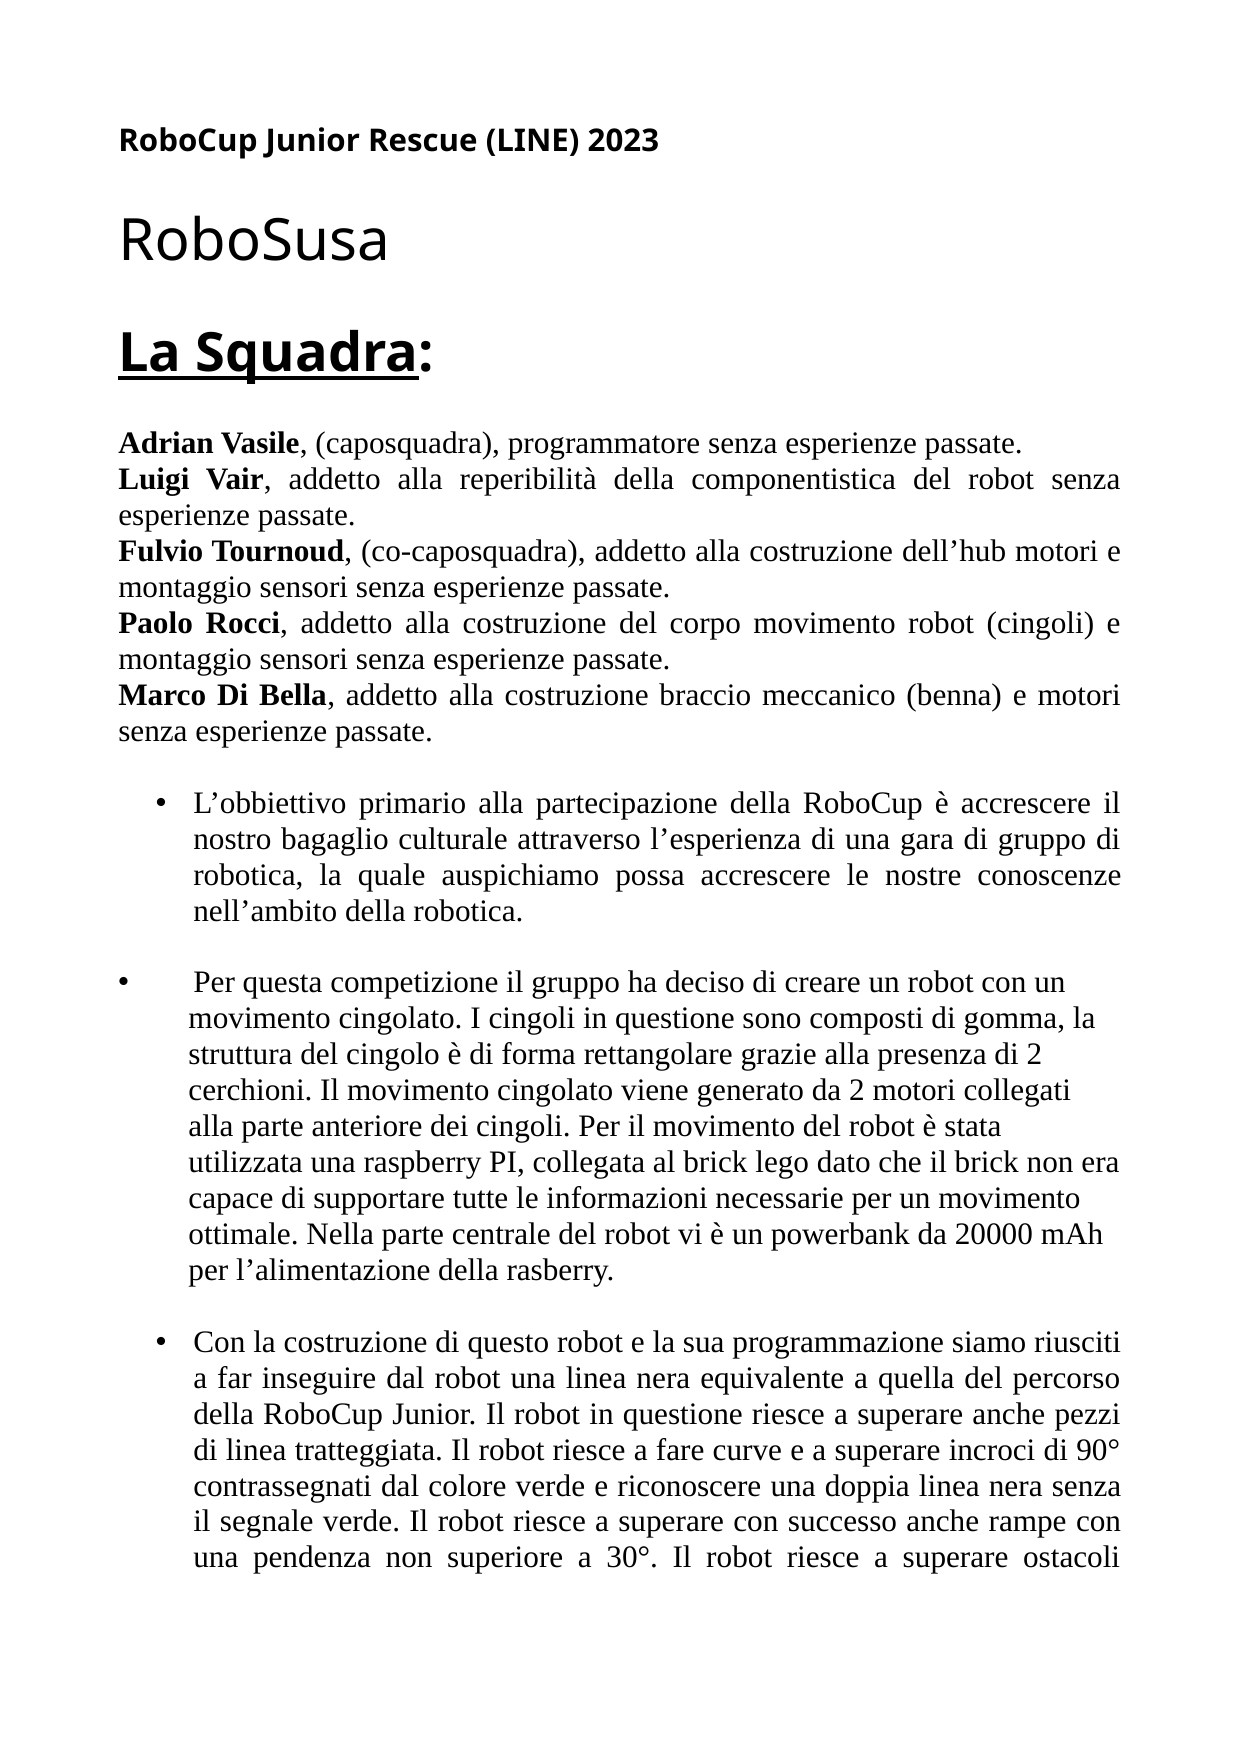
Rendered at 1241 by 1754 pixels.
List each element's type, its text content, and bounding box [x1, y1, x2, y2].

text RoboSusa [118, 198, 1122, 277]
text La Squadra: [118, 314, 1122, 388]
text capace di supportare tutte le informazioni necessarie per un movimento [118, 1179, 1122, 1215]
text Fulvio Tournoud, (co-caposquadra), addetto alla costruzione dell’hub motori e montaggio sensori senza esperienze passate. [118, 532, 1122, 604]
text cerchioni. Il movimento cingolato viene generato da 2 motori collegati [118, 1071, 1122, 1107]
text ottimale. Nella parte centrale del robot vi è un powerbank da 20000 mAh [118, 1215, 1122, 1251]
text per l’alimentazione della rasberry. [118, 1251, 1122, 1287]
text utilizzata una raspberry PI, collegata al brick lego dato che il brick non era [118, 1143, 1122, 1179]
text Marco Di Bella, addetto alla costruzione braccio meccanico (benna) e motori senza esperienze passate. [118, 676, 1122, 748]
list Per questa competizione il gruppo ha deciso di creare un robot con un [118, 964, 1122, 999]
list Con la costruzione di questo robot e la sua programmazione siamo riusciti a far inseguire dal robot una linea nera equivalente a quella del percorso della RoboCup Junior. Il robot in questione riesce a superare anche pezzi di linea tratteggiata. Il robot riesce a fare curve e a superare incroci di 90° contrassegnati dal colore verde e riconoscere una doppia linea nera senza il segnale verde. Il robot riesce a superare con successo anche rampe con una pendenza non superiore a 30°. Il robot riesce a superare ostacoli [156, 1323, 1122, 1574]
text alla parte anteriore dei cingoli. Per il movimento del robot è stata [118, 1107, 1122, 1143]
text movimento cingolato. I cingoli in questione sono composti di gomma, la [118, 999, 1122, 1036]
text Adrian Vasile, (caposquadra), programmatore senza esperienze passate. [118, 424, 1122, 461]
text Luigi Vair, addetto alla reperibilità della componentistica del robot senza esperienze passate. [118, 461, 1122, 532]
text struttura del cingolo è di forma rettangolare grazie alla presenza di 2 [118, 1036, 1122, 1071]
text RoboCup Junior Rescue (LINE) 2023 [118, 118, 1122, 161]
text Paolo Rocci, addetto alla costruzione del corpo movimento robot (cingoli) e montaggio sensori senza esperienze passate. [118, 604, 1122, 676]
list L’obbiettivo primario alla partecipazione della RoboCup è accrescere il nostro bagaglio culturale attraverso l’esperienza di una gara di gruppo di robotica, la quale auspichiamo possa accrescere le nostre conoscenze nell’ambito della robotica. [156, 784, 1122, 928]
